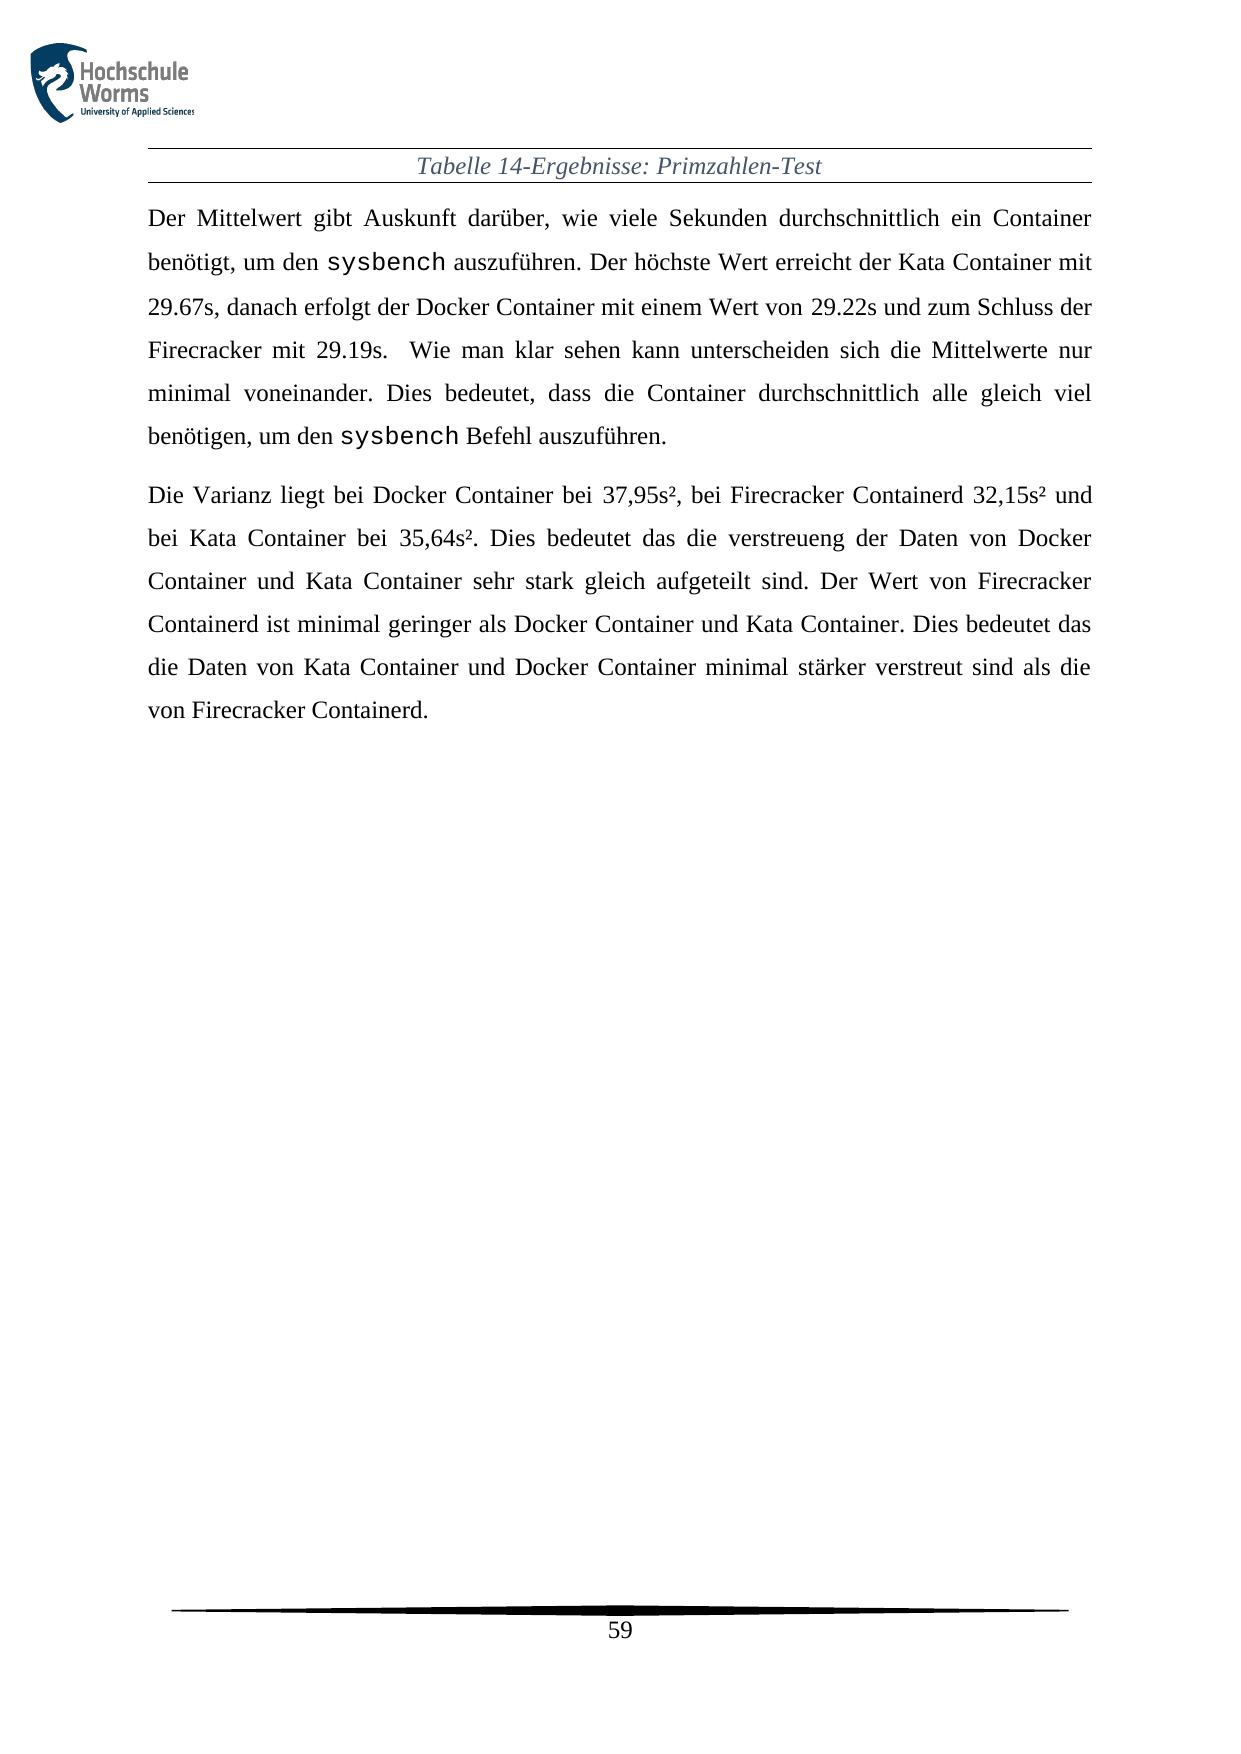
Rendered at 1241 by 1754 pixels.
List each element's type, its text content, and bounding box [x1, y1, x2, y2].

text Tabelle 14-Ergebnisse: Primzahlen-Test [148, 149, 1092, 182]
text Der Mittelwert gibt Auskunft darüber, wie viele Sekunden durchschnittlich ein Container benötigt, um den sysbench auszuführen. Der höchste Wert erreicht der Kata Container mit 29.67s, danach erfolgt der Docker Container mit einem Wert von 29.22s und zum Schluss der Firecracker mit 29.19s. Wie man klar sehen kann unterscheiden sich die Mittelwerte nur minimal voneinander. Dies bedeutet, dass die Container durchschnittlich alle gleich viel benötigen, um den sysbench Befehl auszuführen. [148, 203, 1092, 452]
text Die Varianz liegt bei Docker Container bei 37,95s², bei Firecracker Containerd 32,15s² und bei Kata Container bei 35,64s². Dies bedeutet das die verstreueng der Daten von Docker Container und Kata Container sehr stark gleich aufgeteilt sind. Der Wert von Firecracker Containerd ist minimal geringer als Docker Container und Kata Container. Dies bedeutet das die Daten von Kata Container und Docker Container minimal stärker verstreut sind als die von Firecracker Containerd. [148, 480, 1092, 724]
